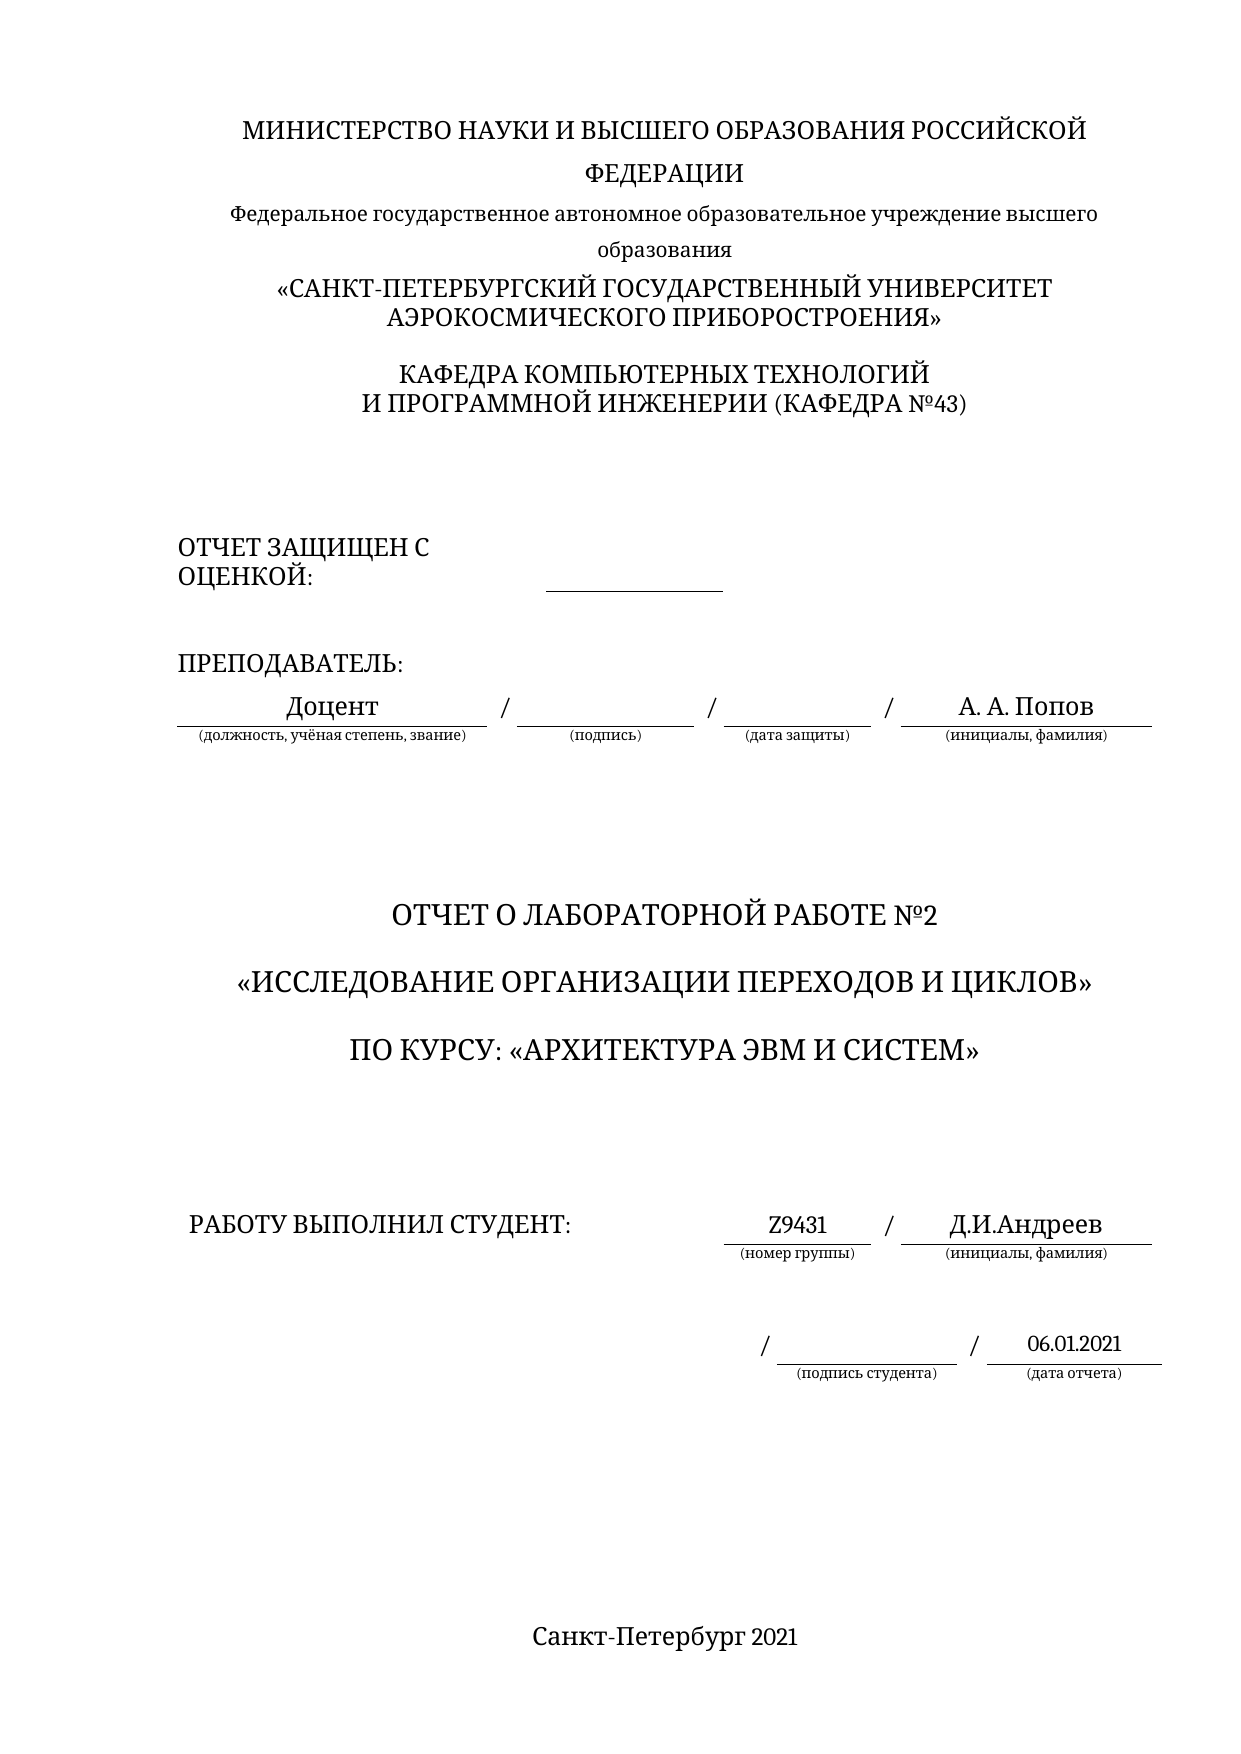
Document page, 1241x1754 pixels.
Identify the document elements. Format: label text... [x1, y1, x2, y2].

table_header / [487, 693, 517, 726]
table_header / [694, 693, 723, 726]
table_header ОТЧЕТ ЗАЩИЩЕН С ОЦЕНКОЙ: [177, 534, 546, 591]
text ПО КУРСУ: «АРХИТЕКТУРА ЭВМ И СИСТЕМ» [177, 1034, 1152, 1067]
table_header РАБОТУ ВЫПОЛНИЛ СТУДЕНТ: [177, 1211, 723, 1244]
table_cell (должность, учёная степень, звание) [177, 727, 487, 756]
table_cell (инициалы, фамилия) [901, 727, 1152, 756]
table_header [777, 1331, 957, 1364]
table_header / [871, 693, 901, 726]
table_header / [871, 1211, 901, 1244]
table_cell [177, 1244, 723, 1274]
table_cell (дата защиты) [724, 727, 871, 756]
table_cell [957, 1364, 987, 1394]
table_cell (номер группы) [724, 1245, 871, 1274]
text ПРЕПОДАВАТЕЛЬ: [177, 650, 1152, 678]
table_cell [487, 726, 517, 756]
table_header / [747, 1331, 777, 1364]
table_header / [957, 1331, 987, 1364]
table_cell (подпись студента) [777, 1365, 957, 1394]
text «ИССЛЕДОВАНИЕ ОРГАНИЗАЦИИ ПЕРЕХОДОВ И ЦИКЛОВ» [177, 967, 1152, 1000]
table_header [177, 1331, 747, 1364]
table_header [517, 693, 694, 726]
table_cell (дата отчета) [987, 1365, 1162, 1394]
table_cell [694, 726, 723, 756]
table_cell [871, 1244, 901, 1274]
table_header Доцент [177, 693, 487, 726]
table_header Д.И.Андреев [901, 1211, 1152, 1244]
table_cell [747, 1364, 777, 1394]
table_header Z9431 [724, 1211, 871, 1244]
table_cell (инициалы, фамилия) [901, 1245, 1152, 1274]
table_header 06.01.2021 [987, 1331, 1162, 1364]
table_cell [871, 726, 901, 756]
table_header [723, 534, 1151, 591]
table_cell [177, 1364, 747, 1394]
text ОТЧЕТ О ЛАБОРАТОРНОЙ РАБОТЕ №2 [177, 899, 1152, 933]
table_header [546, 534, 723, 591]
table_header [724, 693, 871, 726]
table_header А. А. Попов [901, 693, 1152, 726]
table_cell (подпись) [517, 727, 694, 756]
